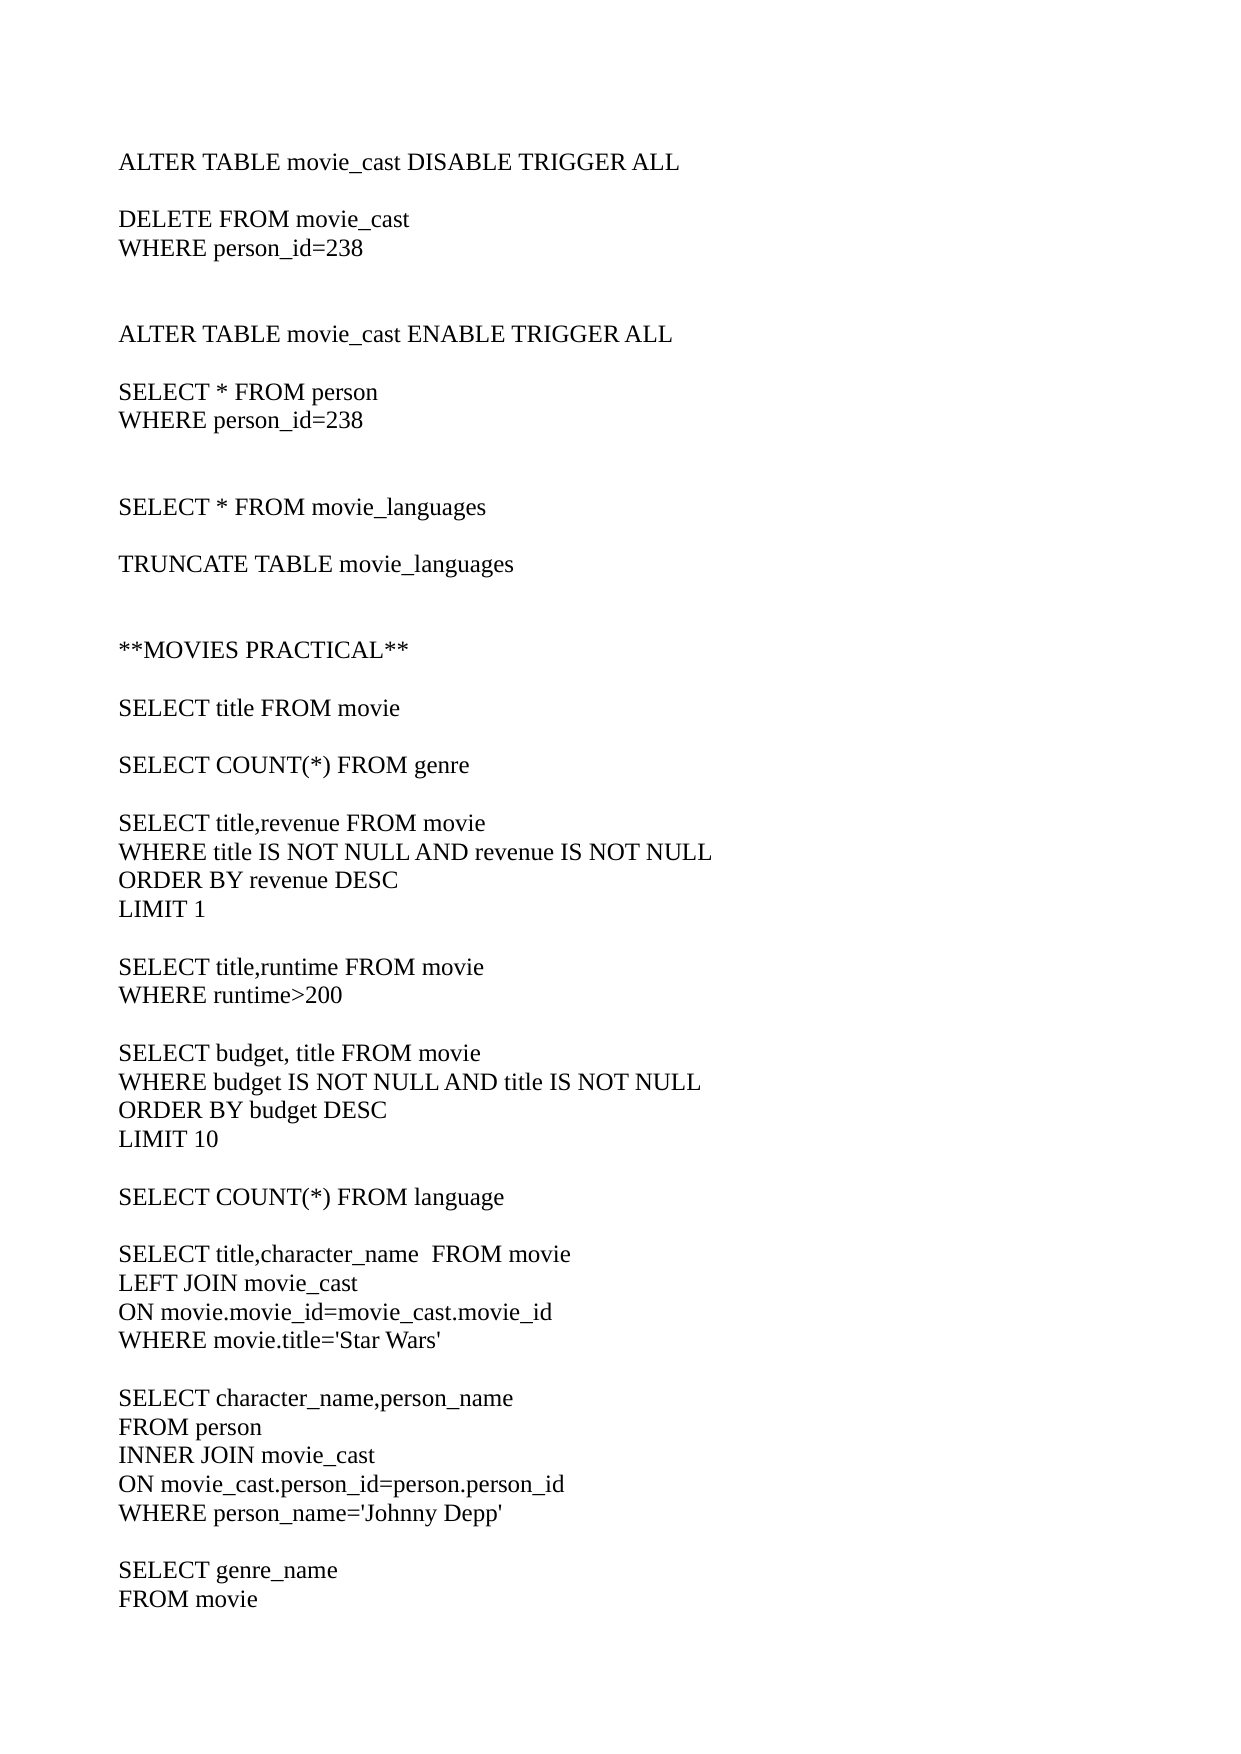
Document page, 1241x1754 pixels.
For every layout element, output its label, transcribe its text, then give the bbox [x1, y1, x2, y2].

text SELECT budget, title FROM movie [118, 1038, 1122, 1067]
text LIMIT 1 [118, 894, 1122, 923]
text **MOVIES PRACTICAL** [118, 636, 1122, 664]
text SELECT title,character_name FROM movie [118, 1239, 1122, 1268]
text LIMIT 10 [118, 1124, 1122, 1153]
text WHERE budget IS NOT NULL AND title IS NOT NULL [118, 1067, 1122, 1096]
text ON movie.movie_id=movie_cast.movie_id [118, 1297, 1122, 1326]
text SELECT genre_name [118, 1556, 1122, 1584]
text WHERE person_name='Johnny Depp' [118, 1498, 1122, 1527]
text SELECT title FROM movie [118, 693, 1122, 722]
text WHERE person_id=238 [118, 406, 1122, 434]
text WHERE title IS NOT NULL AND revenue IS NOT NULL [118, 837, 1122, 866]
text ALTER TABLE movie_cast DISABLE TRIGGER ALL [118, 147, 1122, 176]
text ORDER BY budget DESC [118, 1096, 1122, 1124]
text SELECT * FROM movie_languages [118, 492, 1122, 521]
text WHERE person_id=238 [118, 233, 1122, 262]
text TRUNCATE TABLE movie_languages [118, 549, 1122, 578]
text DELETE FROM movie_cast [118, 204, 1122, 233]
text WHERE movie.title='Star Wars' [118, 1326, 1122, 1354]
text WHERE runtime>200 [118, 981, 1122, 1009]
text FROM person [118, 1412, 1122, 1441]
text FROM movie [118, 1584, 1122, 1613]
text SELECT title,runtime FROM movie [118, 952, 1122, 981]
text ON movie_cast.person_id=person.person_id [118, 1469, 1122, 1498]
text SELECT character_name,person_name [118, 1383, 1122, 1412]
text ALTER TABLE movie_cast ENABLE TRIGGER ALL [118, 319, 1122, 348]
text ORDER BY revenue DESC [118, 866, 1122, 894]
text SELECT COUNT(*) FROM language [118, 1182, 1122, 1211]
text LEFT JOIN movie_cast [118, 1268, 1122, 1297]
text SELECT title,revenue FROM movie [118, 808, 1122, 837]
text SELECT * FROM person [118, 377, 1122, 406]
text SELECT COUNT(*) FROM genre [118, 751, 1122, 779]
text INNER JOIN movie_cast [118, 1441, 1122, 1469]
